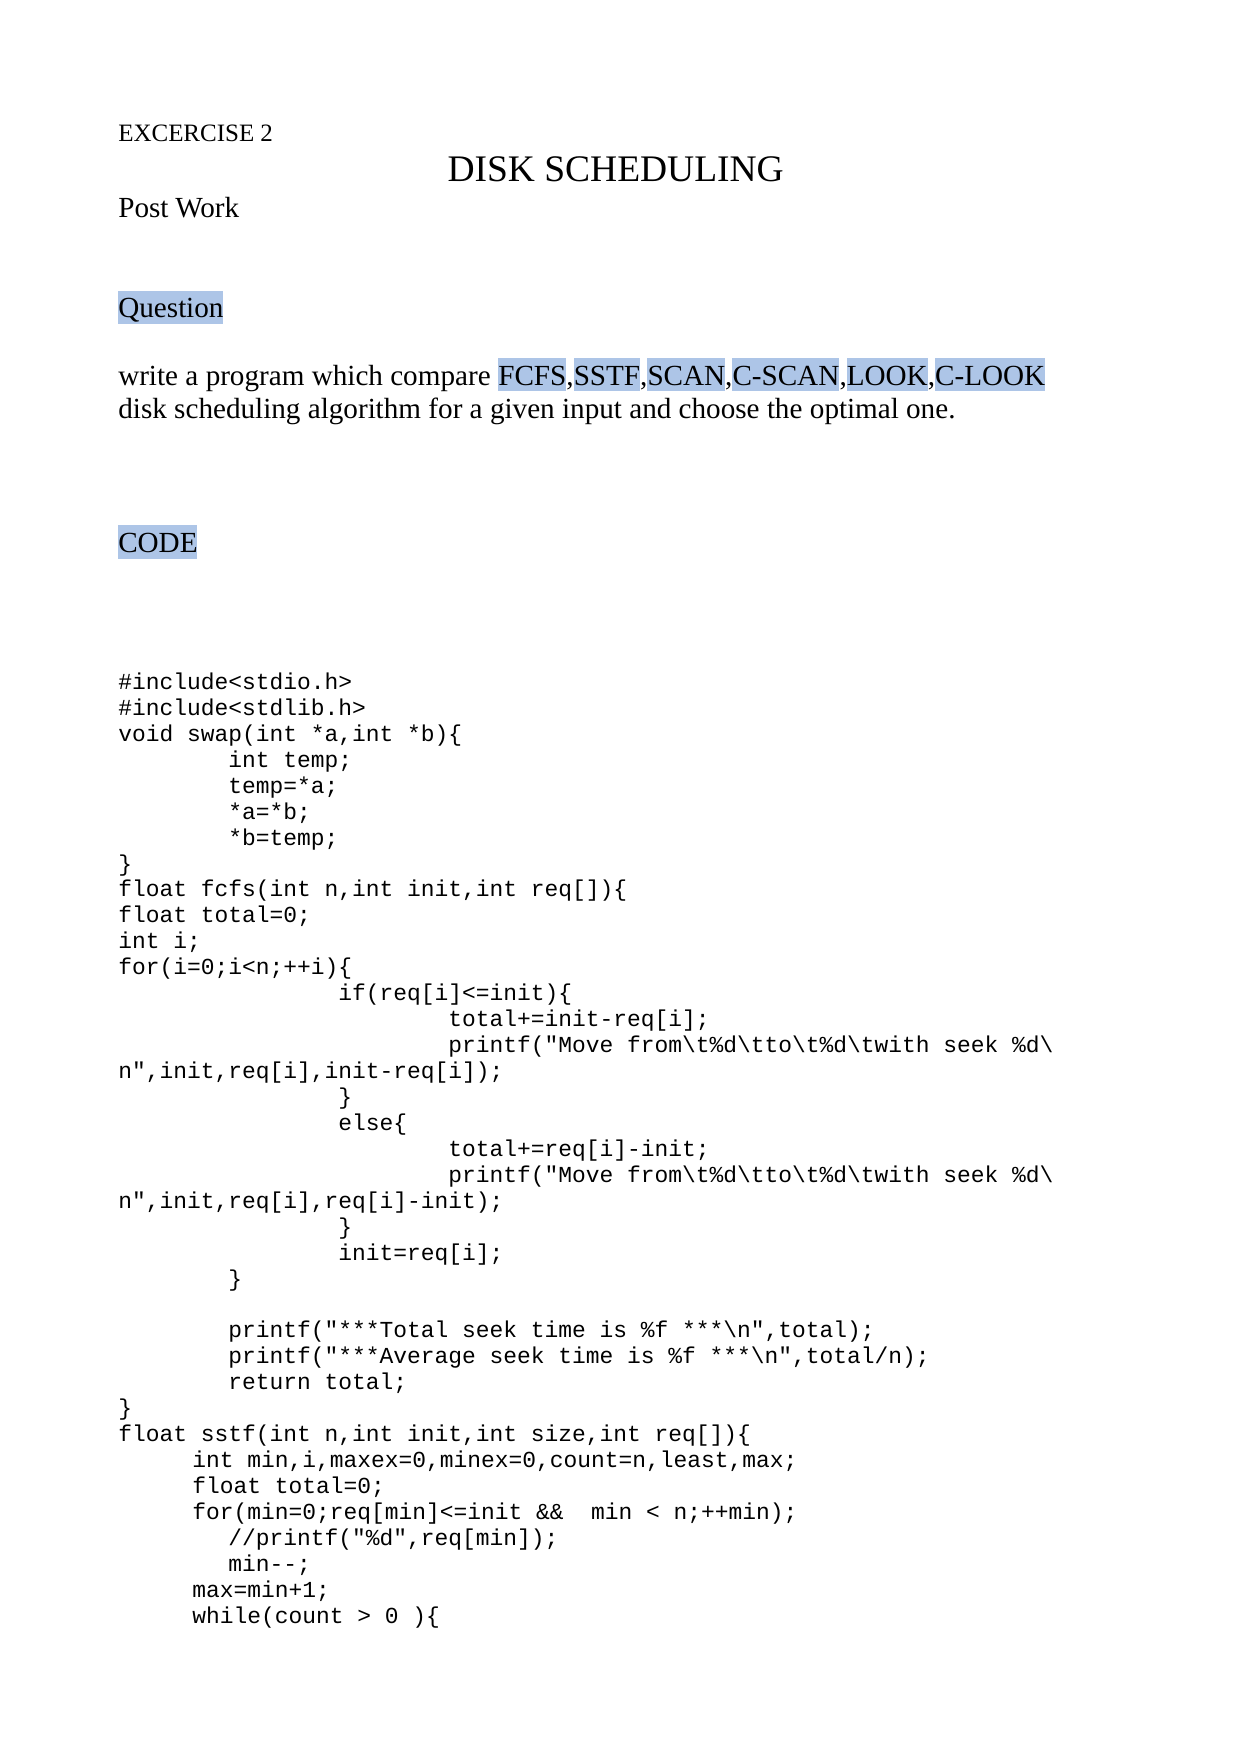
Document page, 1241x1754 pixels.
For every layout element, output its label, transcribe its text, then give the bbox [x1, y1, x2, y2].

text max=min+1; [118, 1578, 1122, 1604]
text int temp; [118, 748, 1122, 774]
text init=req[i]; [118, 1241, 1122, 1267]
text printf("Move from\t%d\tto\t%d\twith seek %d\n",init,req[i],init-req[i]); [118, 1033, 1122, 1085]
text printf("***Average seek time is %f ***\n",total/n); [118, 1345, 1122, 1371]
text else{ [118, 1111, 1122, 1137]
text Post Work [118, 190, 1122, 223]
text } [118, 1215, 1122, 1241]
text } [118, 1267, 1122, 1293]
text min--; [118, 1552, 1122, 1578]
text DISK SCHEDULING [118, 147, 1122, 190]
text float sstf(int n,int init,int size,int req[]){ [118, 1422, 1122, 1448]
text void swap(int *a,int *b){ [118, 722, 1122, 748]
text } [118, 1397, 1122, 1422]
text printf("Move from\t%d\tto\t%d\twith seek %d\n",init,req[i],req[i]-init); [118, 1163, 1122, 1215]
text for(min=0;req[min]<=init && min < n;++min); [118, 1500, 1122, 1526]
text *b=temp; [118, 826, 1122, 852]
text return total; [118, 1371, 1122, 1397]
text printf("***Total seek time is %f ***\n",total); [118, 1319, 1122, 1345]
text while(count > 0 ){ [118, 1604, 1122, 1630]
text float fcfs(int n,int init,int req[]){ [118, 878, 1122, 904]
text CODE [118, 525, 1122, 559]
text disk scheduling algorithm for a given input and choose the optimal one. [118, 391, 1122, 425]
text Question [118, 291, 1122, 324]
text EXCERCISE 2 [118, 118, 1122, 147]
text int i; [118, 930, 1122, 956]
text float total=0; [118, 1474, 1122, 1500]
text for(i=0;i<n;++i){ [118, 956, 1122, 982]
text total+=init-req[i]; [118, 1007, 1122, 1033]
text total+=req[i]-init; [118, 1137, 1122, 1163]
text #include<stdio.h> [118, 670, 1122, 696]
text #include<stdlib.h> [118, 696, 1122, 722]
text *a=*b; [118, 800, 1122, 826]
text } [118, 1085, 1122, 1111]
text float total=0; [118, 904, 1122, 930]
text int min,i,maxex=0,minex=0,count=n,least,max; [118, 1448, 1122, 1474]
text //printf("%d",req[min]); [118, 1526, 1122, 1552]
text if(req[i]<=init){ [118, 982, 1122, 1007]
text temp=*a; [118, 774, 1122, 800]
text write a program which compare FCFS,SSTF,SCAN,C-SCAN,LOOK,C-LOOK [118, 358, 1122, 391]
text } [118, 852, 1122, 878]
